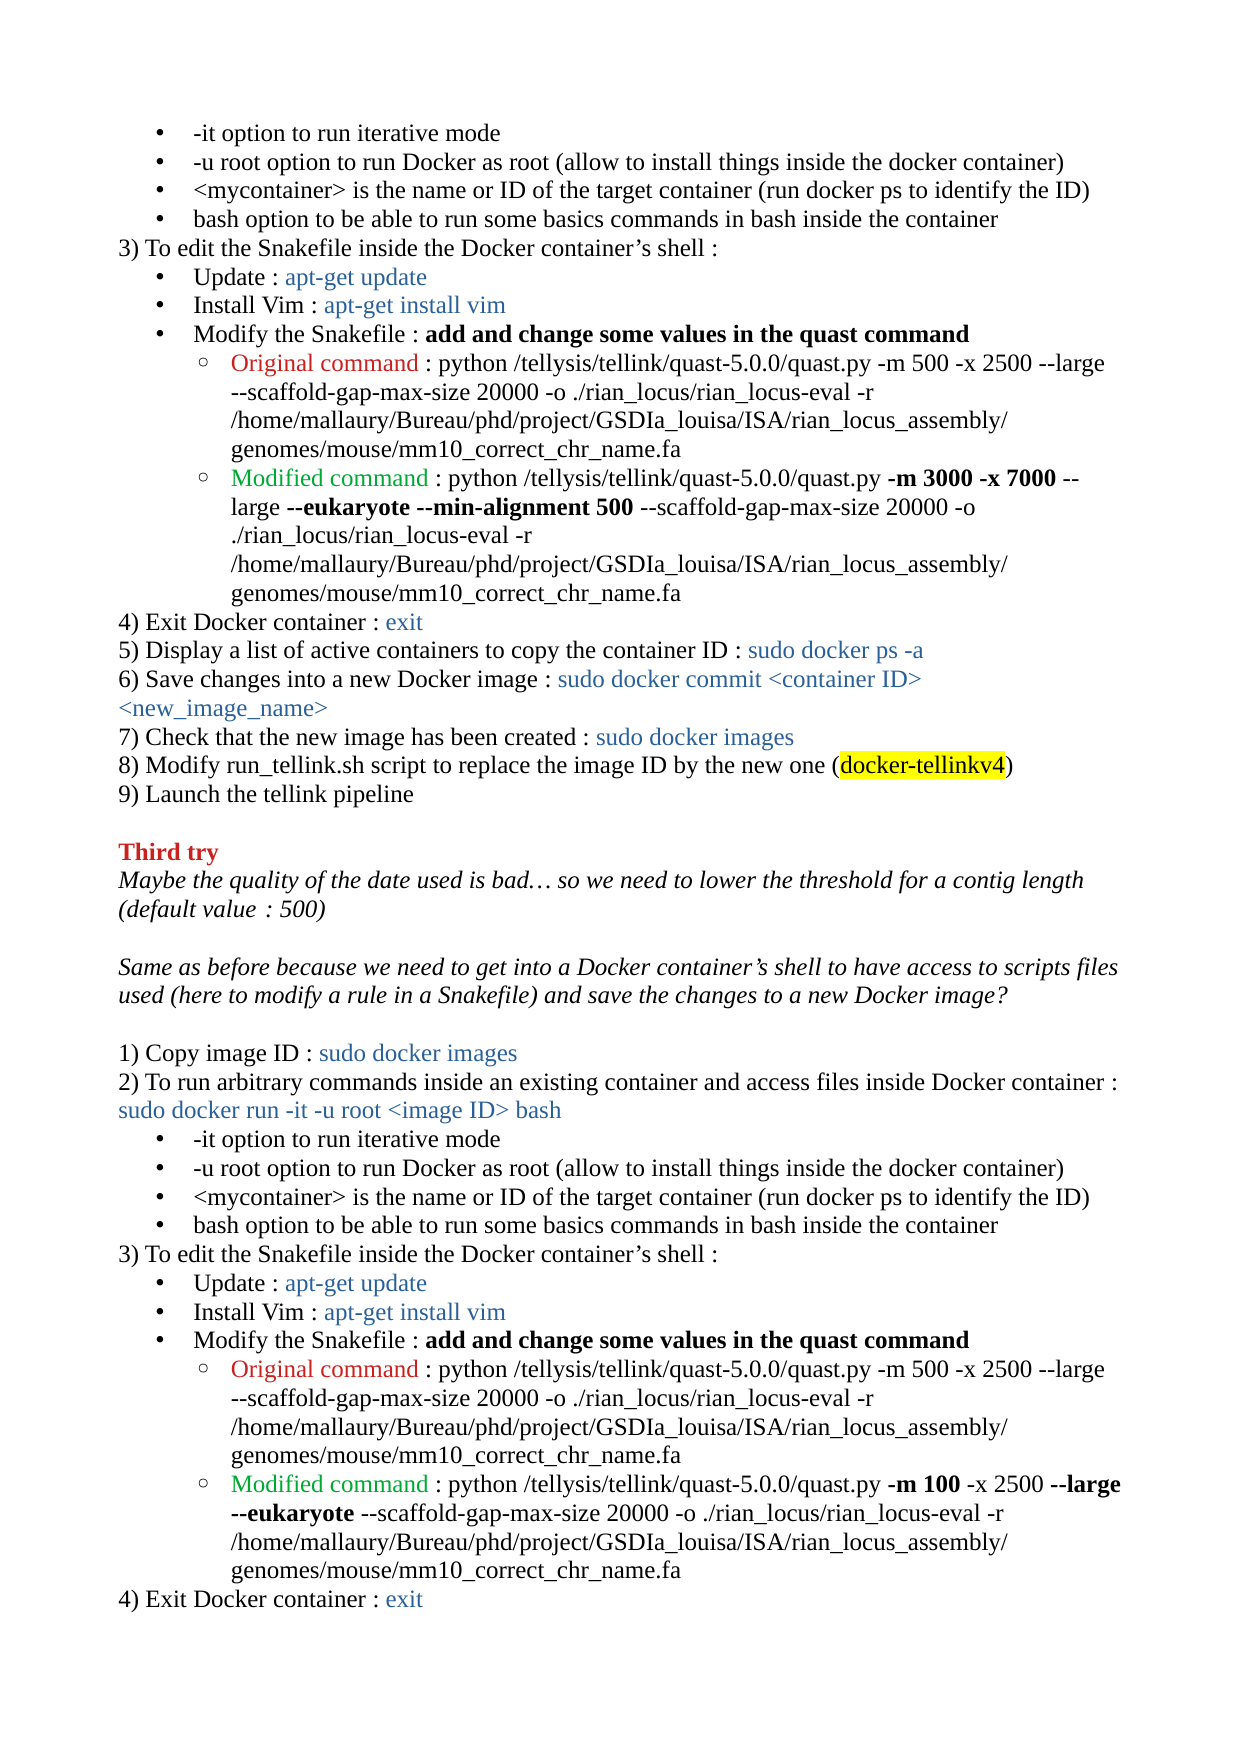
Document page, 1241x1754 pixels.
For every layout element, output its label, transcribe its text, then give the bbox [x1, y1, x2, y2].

text 4) Exit Docker container : exit [118, 1584, 1122, 1613]
list Modify the Snakefile : add and change some values in the quast command [156, 1326, 1122, 1354]
list -u root option to run Docker as root (allow to install things inside the docker container) [156, 1153, 1122, 1182]
text 9) Launch the tellink pipeline [118, 779, 1122, 808]
list Update : apt-get update [156, 262, 1122, 291]
list Modified command : python /tellysis/tellink/quast-5.0.0/quast.py -m 100 -x 2500 --large --eukaryote --scaffold-gap-max-size 20000 -o ./rian_locus/rian_locus-eval -r /home/mallaury/Bureau/phd/project/GSDIa_louisa/ISA/rian_locus_assembly/genomes/mouse/mm10_correct_chr_name.fa [193, 1469, 1122, 1584]
text 6) Save changes into a new Docker image : sudo docker commit <container ID> <new_image_name> [118, 664, 1122, 722]
list Install Vim : apt-get install vim [156, 291, 1122, 319]
text 1) Copy image ID : sudo docker images [118, 1038, 1122, 1067]
list <mycontainer> is the name or ID of the target container (run docker ps to identify the ID) [156, 1182, 1122, 1211]
text Same as before because we need to get into a Docker container’s shell to have access to scripts files used (here to modify a rule in a Snakefile) and save the changes to a new Docker image? [118, 952, 1122, 1009]
text Third try [118, 837, 1122, 866]
text 8) Modify run_tellink.sh script to replace the image ID by the new one (docker-tellinkv4) [118, 751, 1122, 779]
text 3) To edit the Snakefile inside the Docker container’s shell : [118, 1239, 1122, 1268]
text 5) Display a list of active containers to copy the container ID : sudo docker ps -a [118, 636, 1122, 664]
text 4) Exit Docker container : exit [118, 607, 1122, 636]
list <mycontainer> is the name or ID of the target container (run docker ps to identify the ID) [156, 176, 1122, 204]
list bash option to be able to run some basics commands in bash inside the container [156, 204, 1122, 233]
list -it option to run iterative mode [156, 118, 1122, 147]
list Update : apt-get update [156, 1268, 1122, 1297]
list bash option to be able to run some basics commands in bash inside the container [156, 1211, 1122, 1239]
text 3) To edit the Snakefile inside the Docker container’s shell : [118, 233, 1122, 262]
list Original command : python /tellysis/tellink/quast-5.0.0/quast.py -m 500 -x 2500 --large --scaffold-gap-max-size 20000 -o ./rian_locus/rian_locus-eval -r /home/mallaury/Bureau/phd/project/GSDIa_louisa/ISA/rian_locus_assembly/genomes/mouse/mm10_correct_chr_name.fa [193, 1354, 1122, 1469]
list -u root option to run Docker as root (allow to install things inside the docker container) [156, 147, 1122, 176]
list Modify the Snakefile : add and change some values in the quast command [156, 319, 1122, 348]
list -it option to run iterative mode [156, 1124, 1122, 1153]
list Install Vim : apt-get install vim [156, 1297, 1122, 1326]
text 7) Check that the new image has been created : sudo docker images [118, 722, 1122, 751]
text 2) To run arbitrary commands inside an existing container and access files inside Docker container : sudo docker run -it -u root <image ID> bash [118, 1067, 1122, 1124]
list Modified command : python /tellysis/tellink/quast-5.0.0/quast.py -m 3000 -x 7000 --large --eukaryote --min-alignment 500 --scaffold-gap-max-size 20000 -o ./rian_locus/rian_locus-eval -r /home/mallaury/Bureau/phd/project/GSDIa_louisa/ISA/rian_locus_assembly/genomes/mouse/mm10_correct_chr_name.fa [193, 463, 1122, 607]
text Maybe the quality of the date used is bad… so we need to lower the threshold for a contig length (default value : 500) [118, 866, 1122, 923]
list Original command : python /tellysis/tellink/quast-5.0.0/quast.py -m 500 -x 2500 --large --scaffold-gap-max-size 20000 -o ./rian_locus/rian_locus-eval -r /home/mallaury/Bureau/phd/project/GSDIa_louisa/ISA/rian_locus_assembly/genomes/mouse/mm10_correct_chr_name.fa [193, 348, 1122, 463]
